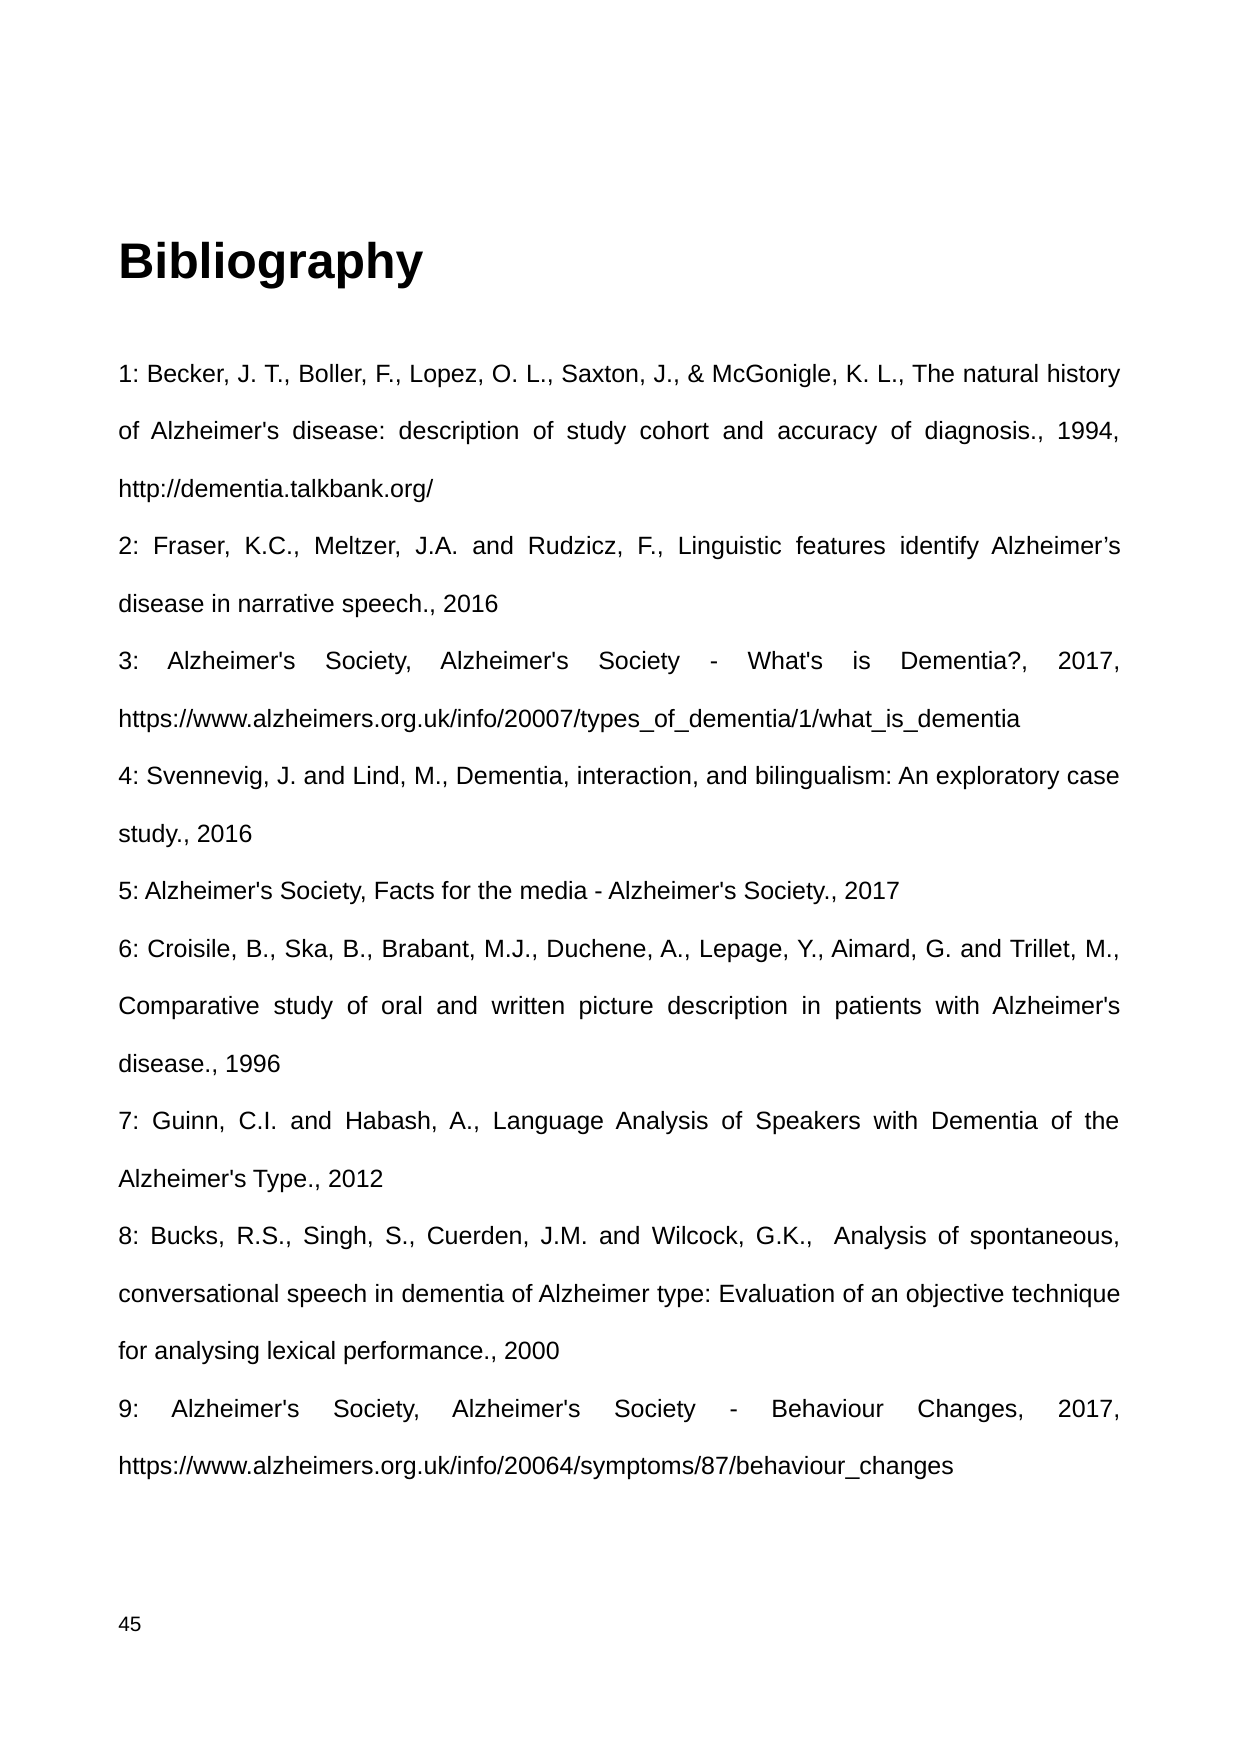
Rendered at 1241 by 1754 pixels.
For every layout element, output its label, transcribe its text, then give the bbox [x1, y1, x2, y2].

text 7: Guinn, C.I. and Habash, A., Language Analysis of Speakers with Dementia of the Alzheimer's Type., 2012 [118, 1106, 1122, 1192]
text 2: Fraser, K.C., Meltzer, J.A. and Rudzicz, F., Linguistic features identify Alzheimer’s disease in narrative speech., 2016 [118, 531, 1122, 617]
text 5: Alzheimer's Society, Facts for the media - Alzheimer's Society., 2017 [118, 876, 1122, 905]
text 9: Alzheimer's Society, Alzheimer's Society - Behaviour Changes, 2017, https://www.alzheimers.org.uk/info/20064/symptoms/87/behaviour_changes [118, 1394, 1122, 1480]
text 8: Bucks, R.S., Singh, S., Cuerden, J.M. and Wilcock, G.K., Analysis of spontaneous, conversational speech in dementia of Alzheimer type: Evaluation of an objective technique for analysing lexical performance., 2000 [118, 1221, 1122, 1365]
text 1: Becker, J. T., Boller, F., Lopez, O. L., Saxton, J., & McGonigle, K. L., The natural history of Alzheimer's disease: description of study cohort and accuracy of diagnosis., 1994, http://dementia.talkbank.org/ [118, 359, 1122, 502]
subtitle Bibliography [118, 231, 1122, 289]
text 4: Svennevig, J. and Lind, M., Dementia, interaction, and bilingualism: An exploratory case study., 2016 [118, 761, 1122, 847]
text 3: Alzheimer's Society, Alzheimer's Society - What's is Dementia?, 2017, https://www.alzheimers.org.uk/info/20007/types_of_dementia/1/what_is_dementia [118, 646, 1122, 732]
text 6: Croisile, B., Ska, B., Brabant, M.J., Duchene, A., Lepage, Y., Aimard, G. and Trillet, M., Comparative study of oral and written picture description in patients with Alzheimer's disease., 1996 [118, 934, 1122, 1077]
